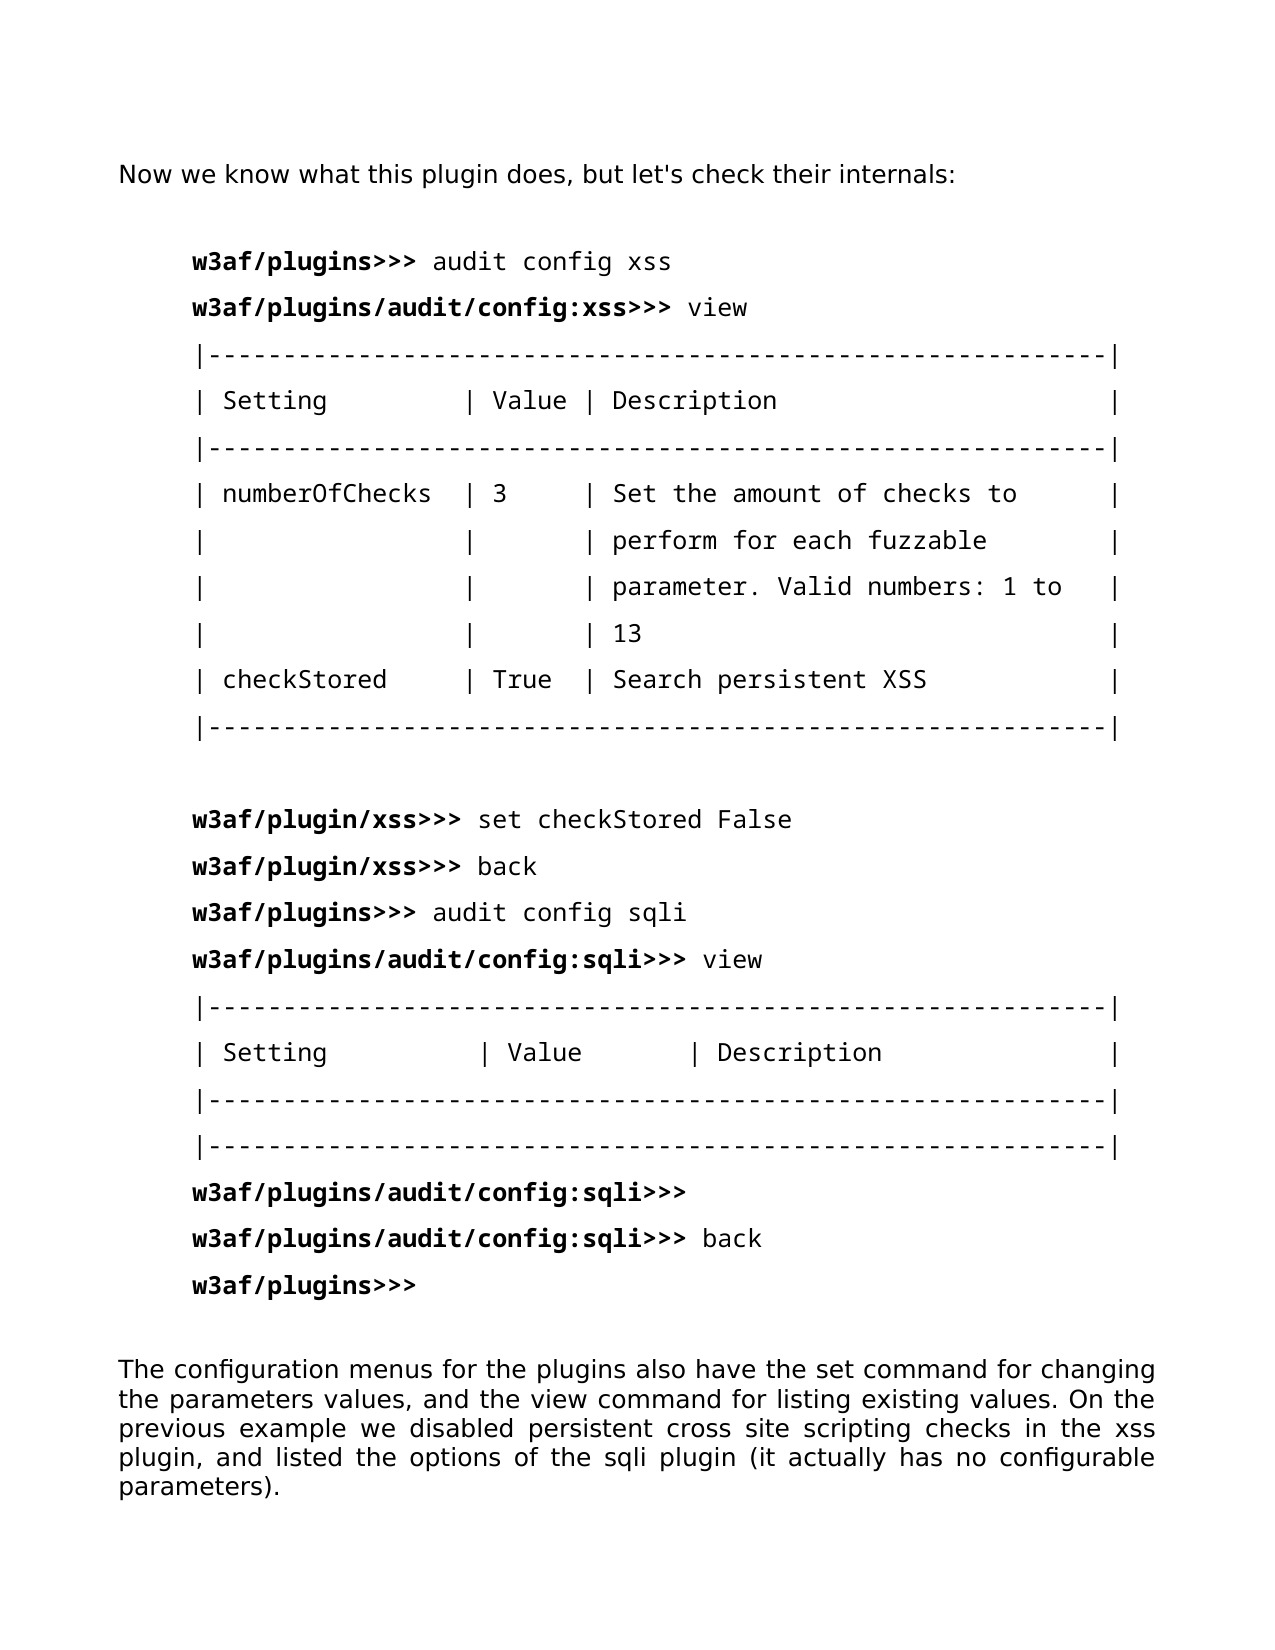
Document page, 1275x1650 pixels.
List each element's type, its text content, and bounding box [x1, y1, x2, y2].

text w3af/plugins/audit/config:sqli>>> [192, 1174, 1157, 1208]
text w3af/plugins/audit/config:sqli>>> back [192, 1221, 1157, 1255]
text w3af/plugin/xss>>> set checkStored False [192, 802, 1157, 836]
text |------------------------------------------------------------| [192, 336, 1157, 370]
text | | | 13 | [192, 616, 1157, 650]
text The configuration menus for the plugins also have the set command for changing the parameters values, and the view command for listing existing values. On the previous example we disabled persistent cross site scripting checks in the xss plugin, and listed the options of the sqli plugin (it actually has no configurable parameters). [118, 1356, 1157, 1502]
text |------------------------------------------------------------| [192, 429, 1157, 463]
text w3af/plugins/audit/config:xss>>> view [192, 290, 1157, 324]
text | Setting | Value | Description | [192, 1035, 1157, 1069]
text w3af/plugins>>> audit config xss [192, 243, 1157, 277]
text |------------------------------------------------------------| [192, 1081, 1157, 1115]
text | | | parameter. Valid numbers: 1 to | [192, 569, 1157, 603]
text | | | perform for each fuzzable | [192, 522, 1157, 557]
text | Setting | Value | Description | [192, 383, 1157, 417]
text |------------------------------------------------------------| [192, 988, 1157, 1022]
text w3af/plugin/xss>>> back [192, 848, 1157, 882]
text | numberOfChecks | 3 | Set the amount of checks to | [192, 476, 1157, 510]
text | checkStored | True | Search persistent XSS | [192, 662, 1157, 696]
text Now we know what this plugin does, but let's check their internals: [118, 160, 1157, 189]
text w3af/plugins/audit/config:sqli>>> view [192, 942, 1157, 976]
text |------------------------------------------------------------| [192, 709, 1157, 743]
text |------------------------------------------------------------| [192, 1128, 1157, 1162]
text w3af/plugins>>> audit config sqli [192, 895, 1157, 929]
text w3af/plugins>>> [192, 1267, 1157, 1302]
